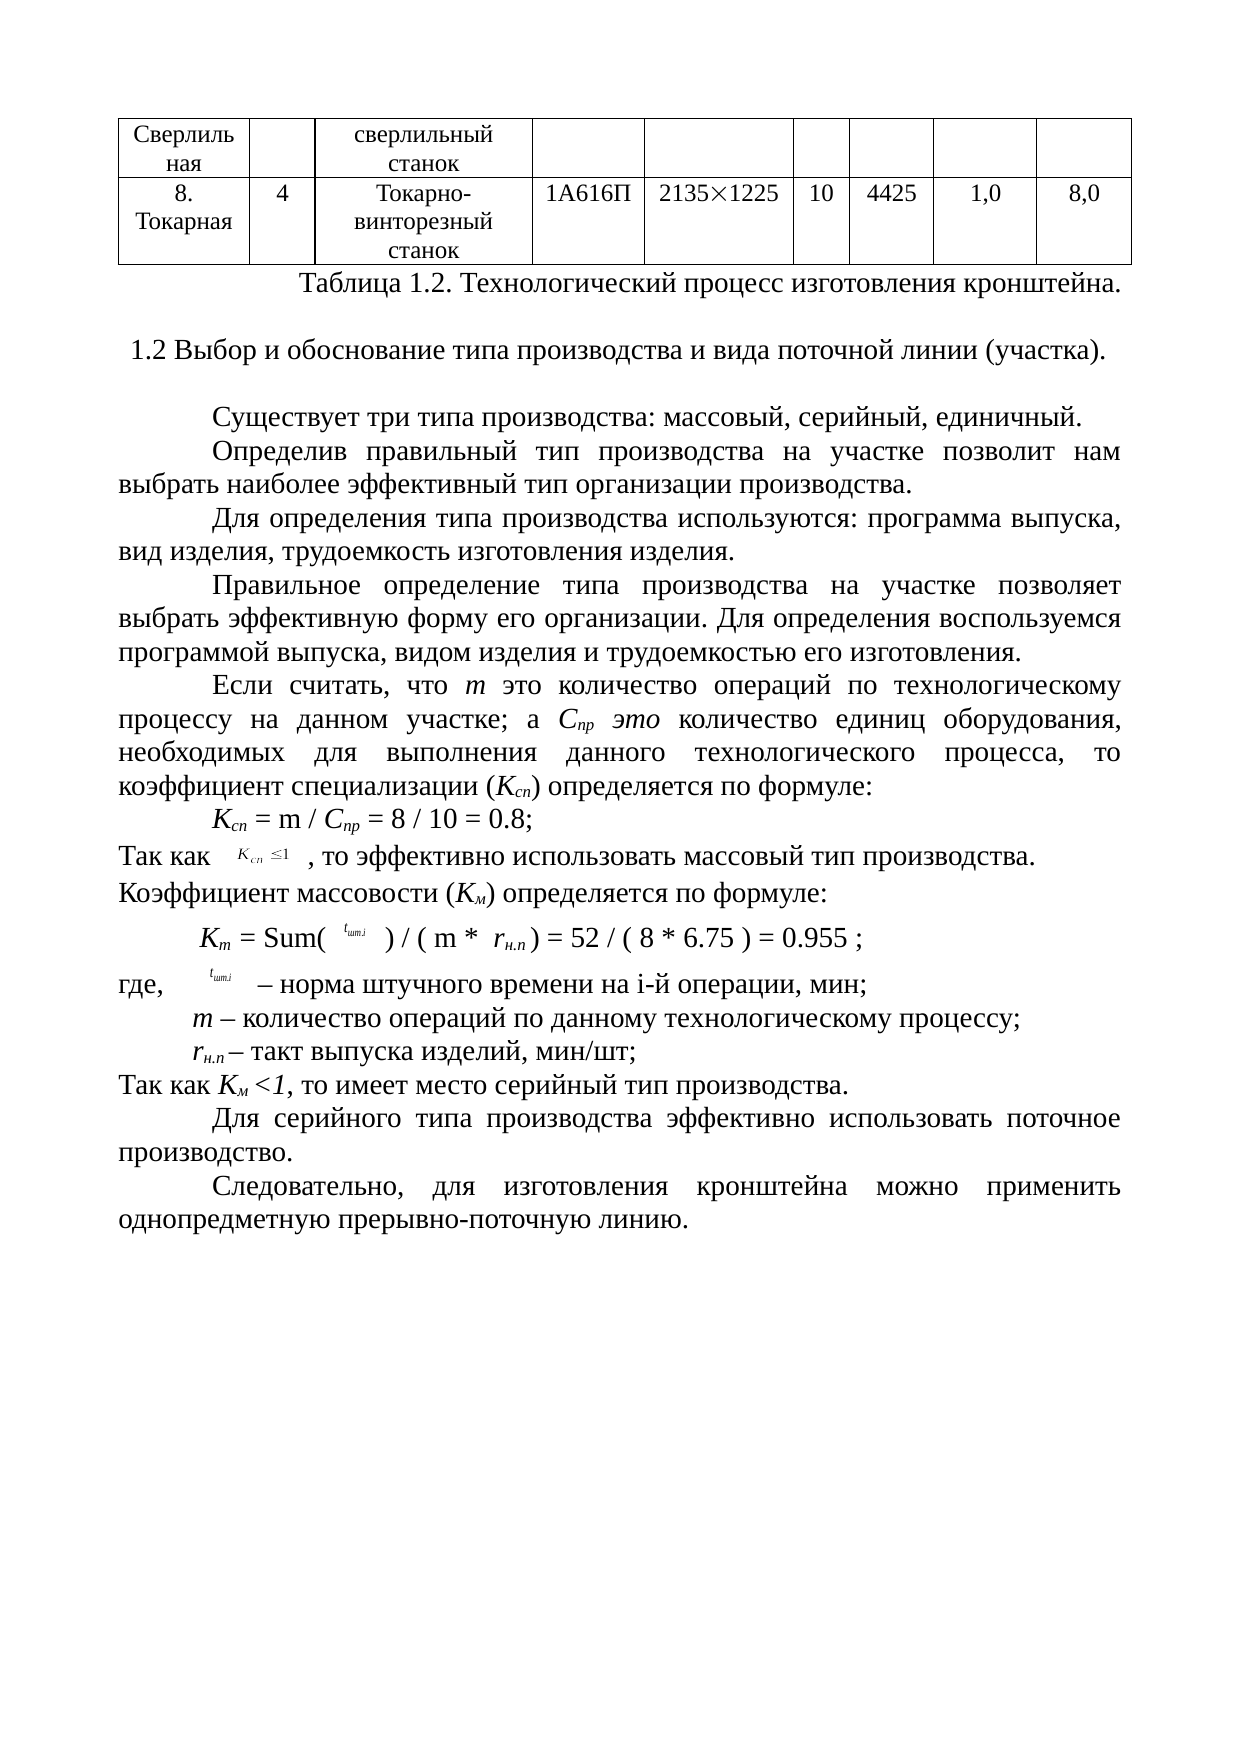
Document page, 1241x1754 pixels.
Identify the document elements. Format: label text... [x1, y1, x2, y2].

text Так как , то эффективно использовать массовый тип производства. [118, 835, 1122, 875]
text где, – норма штучного времени на i-й операции, мин; [118, 954, 1122, 1000]
table_cell сверлильный станок [316, 119, 532, 177]
table_cell [794, 119, 849, 177]
table_cell [934, 119, 1036, 177]
text Определив правильный тип производства на участке позволит нам выбрать наиболее эффективный тип организации производства. [118, 433, 1122, 500]
text rн.п – такт выпуска изделий, мин/шт; [118, 1033, 1122, 1067]
text Таблица 1.2. Технологический процесс изготовления кронштейна. [118, 265, 1122, 298]
text Для определения типа производства используются: программа выпуска, вид изделия, трудоемкость изготовления изделия. [118, 500, 1122, 567]
text Существует три типа производства: массовый, серийный, единичный. [118, 399, 1122, 433]
table_cell 1А616П [533, 178, 644, 264]
table_cell 8. Токарная [119, 178, 249, 264]
table_cell Токарно-винторезный станок [316, 178, 532, 264]
text Коэффициент массовости (Км) определяется по формуле: [118, 875, 1122, 908]
table_cell 10 [794, 178, 849, 264]
table_cell [645, 119, 793, 177]
text Если считать, что m это количество операций по технологическому процессу на данном участке; а Спр это количество единиц оборудования, необходимых для выполнения данного технологического процесса, то коэффициент специализации (Ксп) определяется по формуле: [118, 667, 1122, 802]
table_cell [1037, 119, 1131, 177]
text Кm = Sum() / ( m * rн.п ) = 52 / ( 8 * 6.75 ) = 0.955 ; [118, 908, 1122, 954]
table_cell 4425 [850, 178, 933, 264]
table_cell [250, 119, 314, 177]
text Правильное определение типа производства на участке позволяет выбрать эффективную форму его организации. Для определения воспользуемся программой выпуска, видом изделия и трудоемкостью его изготовления. [118, 567, 1122, 667]
table_cell 1,0 [934, 178, 1036, 264]
table_cell 4 [250, 178, 314, 264]
table_cell 21351225 [645, 178, 793, 264]
table_cell Сверлильная [119, 119, 249, 177]
text Для серийного типа производства эффективно использовать поточное производство. [118, 1101, 1122, 1168]
text Следовательно, для изготовления кронштейна можно применить однопредметную прерывно-поточную линию. [118, 1168, 1122, 1235]
text m – количество операций по данному технологическому процессу; [118, 1000, 1122, 1033]
subtitle 1.2 Выбор и обоснование типа производства и вида поточной линии (участка). [118, 332, 1122, 366]
text Ксп = m / Спр = 8 / 10 = 0.8; [118, 802, 1122, 835]
table_cell 8,0 [1037, 178, 1131, 264]
table_cell [533, 119, 644, 177]
text Так как Км <1, то имеет место серийный тип производства. [118, 1067, 1122, 1101]
table_cell [850, 119, 933, 177]
